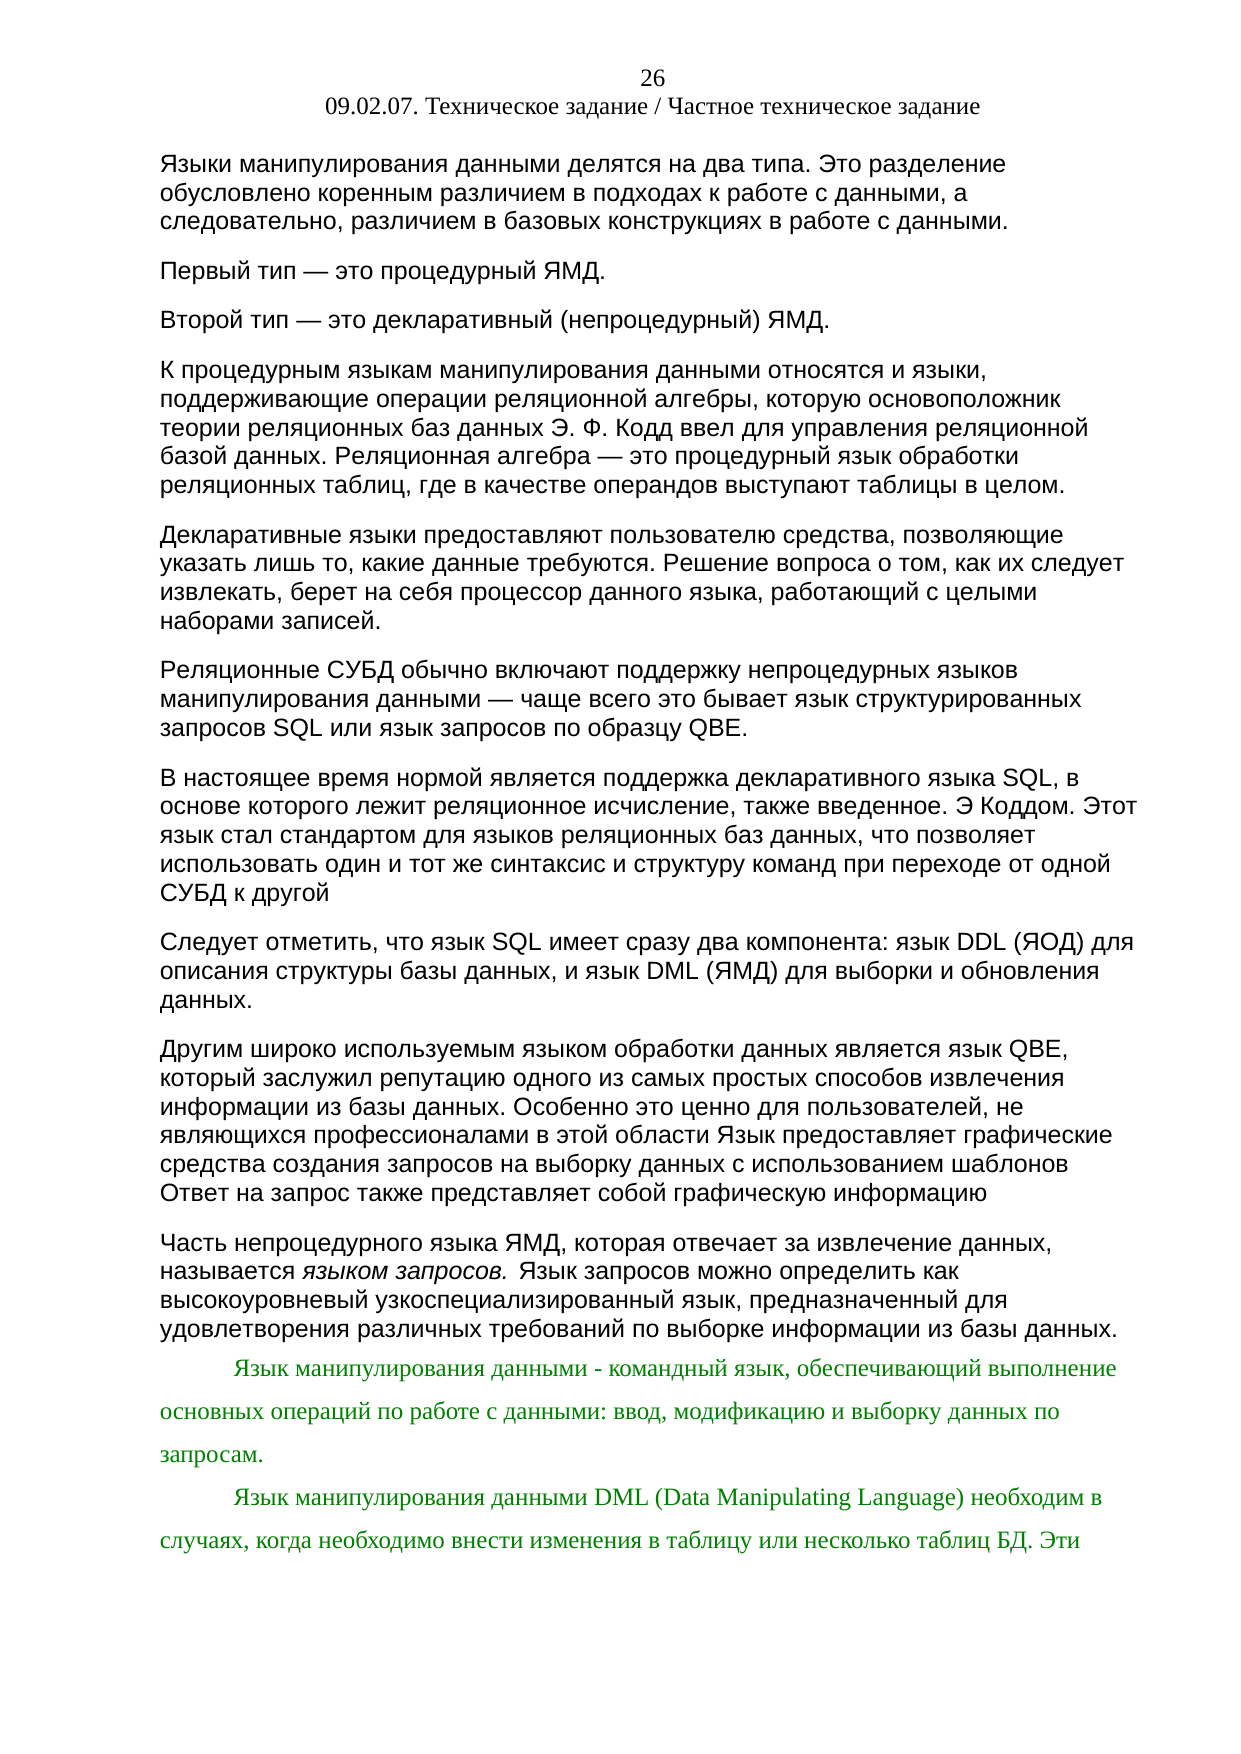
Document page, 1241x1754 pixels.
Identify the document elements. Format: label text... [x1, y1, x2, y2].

text Декларативные языки предоставляют пользователю средства, позволяющие указать лишь то, какие данные требуются. Решение вопроса о том, как их следует извлекать, берет на себя процессор данного языка, работающий с целыми наборами записей. [159, 520, 1146, 635]
text Следует отметить, что язык SQL имеет сразу два компонента: язык DDL (ЯОД) для описания структуры базы данных, и язык DML (ЯМД) для выборки и обновления данных. [159, 927, 1146, 1013]
text Язык манипулирования данными - командный язык, обеспечивающий выполнение основных операций по работе с данными: ввод, модификацию и выборку данных по запросам. [159, 1353, 1146, 1468]
text Часть непроцедурного языка ЯМД, которая отвечает за извлечение данных, называется языком запросов. Язык запросов можно определить как высокоуровневый узкоспециализированный язык, предназначенный для удовлетворения различных требований по выборке информации из базы данных. [159, 1228, 1146, 1343]
text В настоящее время нормой является поддержка декларативного языка SQL, в основе которого лежит реляционное исчисление, также введенное. Э Коддом. Этот язык стал стандартом для языков реляционных баз данных, что позволяет использовать один и тот же синтаксис и структуру команд при переходе от одной СУБД к другой [159, 763, 1146, 906]
text Язык манипулирования данными DML (Data Manipulating Language) необходим в случаях, когда необходимо внести изменения в таблицу или несколько таблиц БД. Эти [159, 1482, 1146, 1554]
text К процедурным языкам манипулирования данными относятся и языки, поддерживающие операции реляционной алгебры, которую основоположник теории реляционных баз данных Э. Ф. Кодд ввел для управления реляционной базой данных. Реляционная алгебра — это процедурный язык обработки реляционных таблиц, где в качестве операндов выступают таблицы в целом. [159, 355, 1146, 499]
text Реляционные СУБД обычно включают поддержку непроцедурных языков манипулирования данными — чаще всего это бывает язык структурированных запросов SQL или язык запросов по образцу QBE. [159, 656, 1146, 742]
text Второй тип — это декларативный (непроцедурный) ЯМД. [159, 306, 1146, 334]
text Языки манипулирования данными делятся на два типа. Это разделение обусловлено коренным различием в подходах к работе с данными, а следовательно, различием в базовых конструкциях в работе с данными. [159, 149, 1146, 235]
text Первый тип — это процедурный ЯМД. [159, 256, 1146, 285]
text Другим широко используемым языком обработки данных является язык QBE, который заслужил репутацию одного из самых простых способов извлечения информации из базы данных. Особенно это ценно для пользователей, не являющихся профессионалами в этой области Язык предоставляет графические средства создания запросов на выборку данных с использованием шаблонов Ответ на запрос также представляет собой графическую информацию [159, 1034, 1146, 1207]
